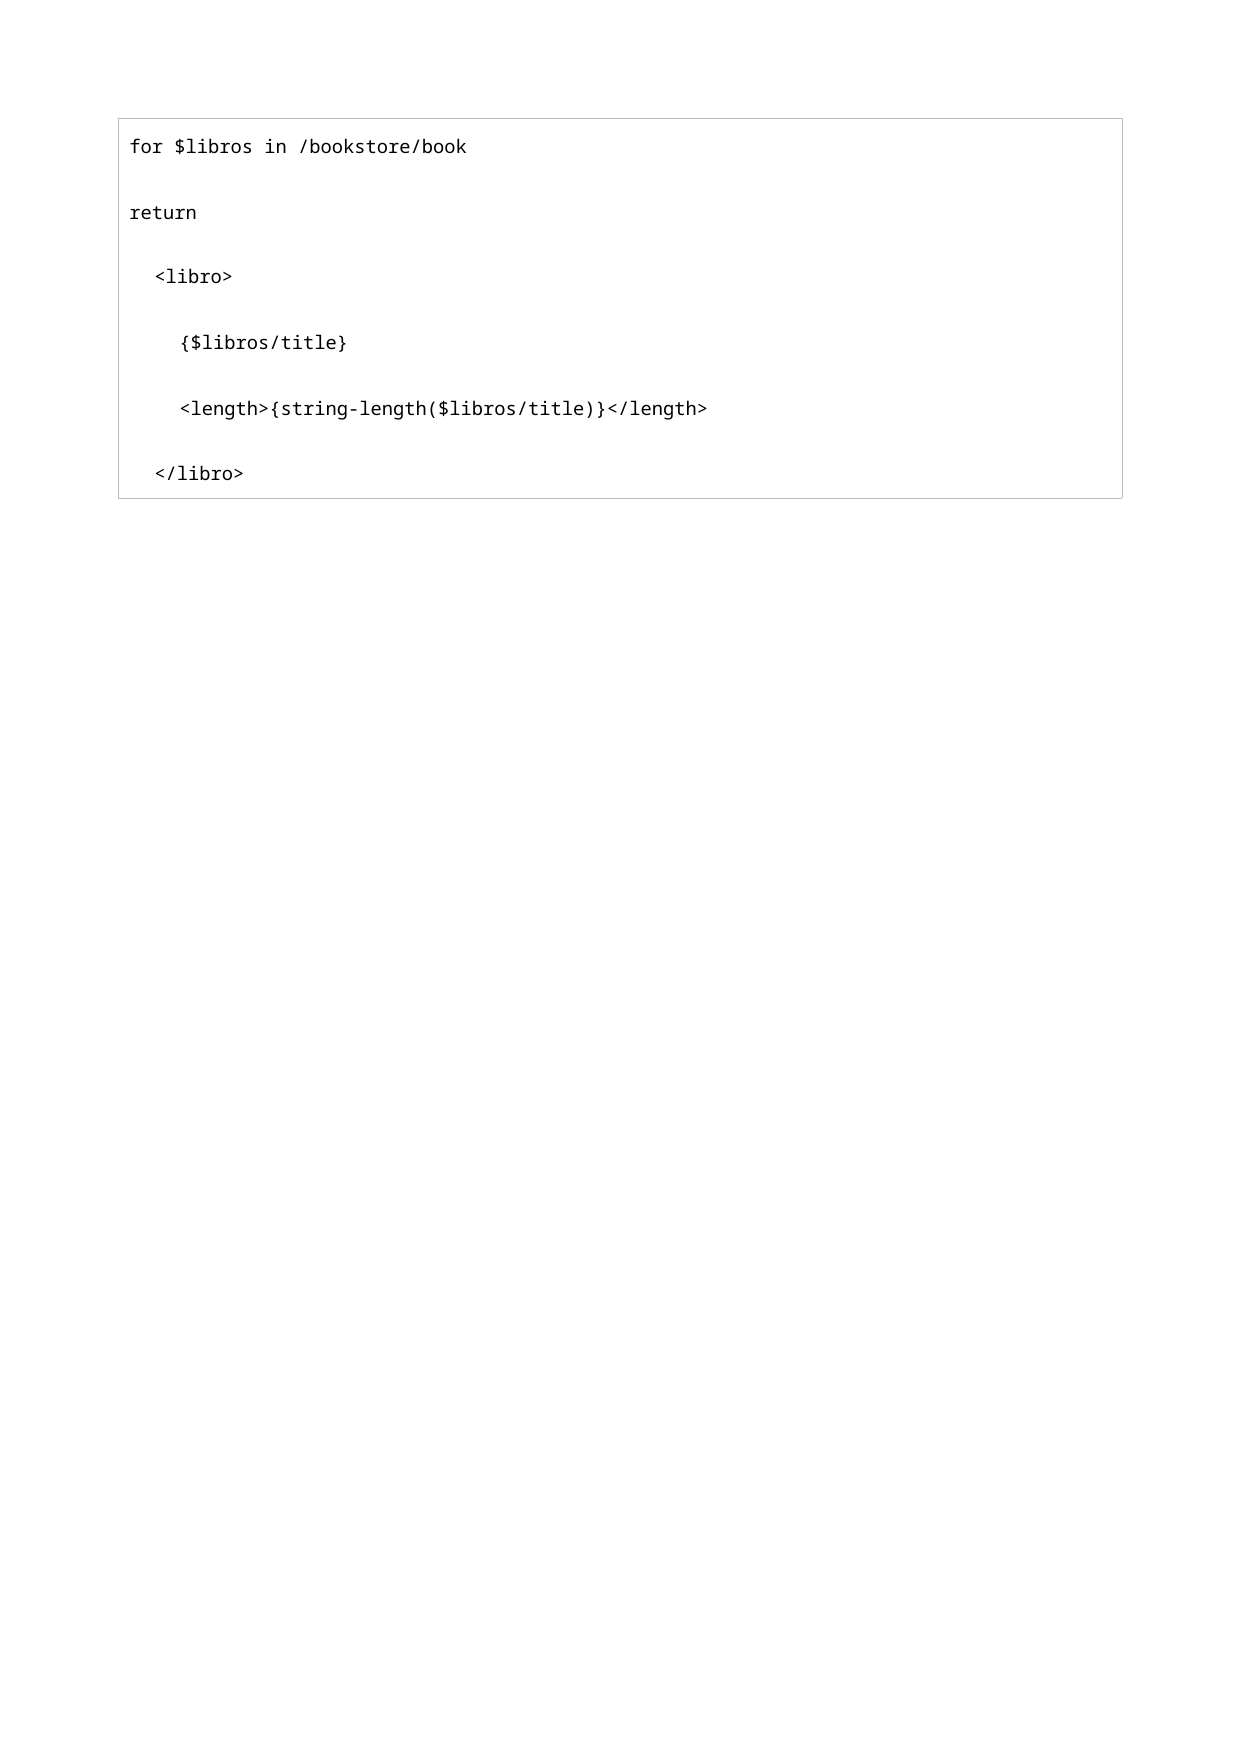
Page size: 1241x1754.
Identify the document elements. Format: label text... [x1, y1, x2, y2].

text for $libros in /bookstore/book [119, 119, 1122, 159]
text <length>{string-length($libros/title)}</length> [119, 381, 1122, 421]
text </libro> [119, 446, 1122, 498]
text {$libros/title} [119, 315, 1122, 356]
text return [119, 184, 1122, 224]
text <libro> [119, 249, 1122, 290]
